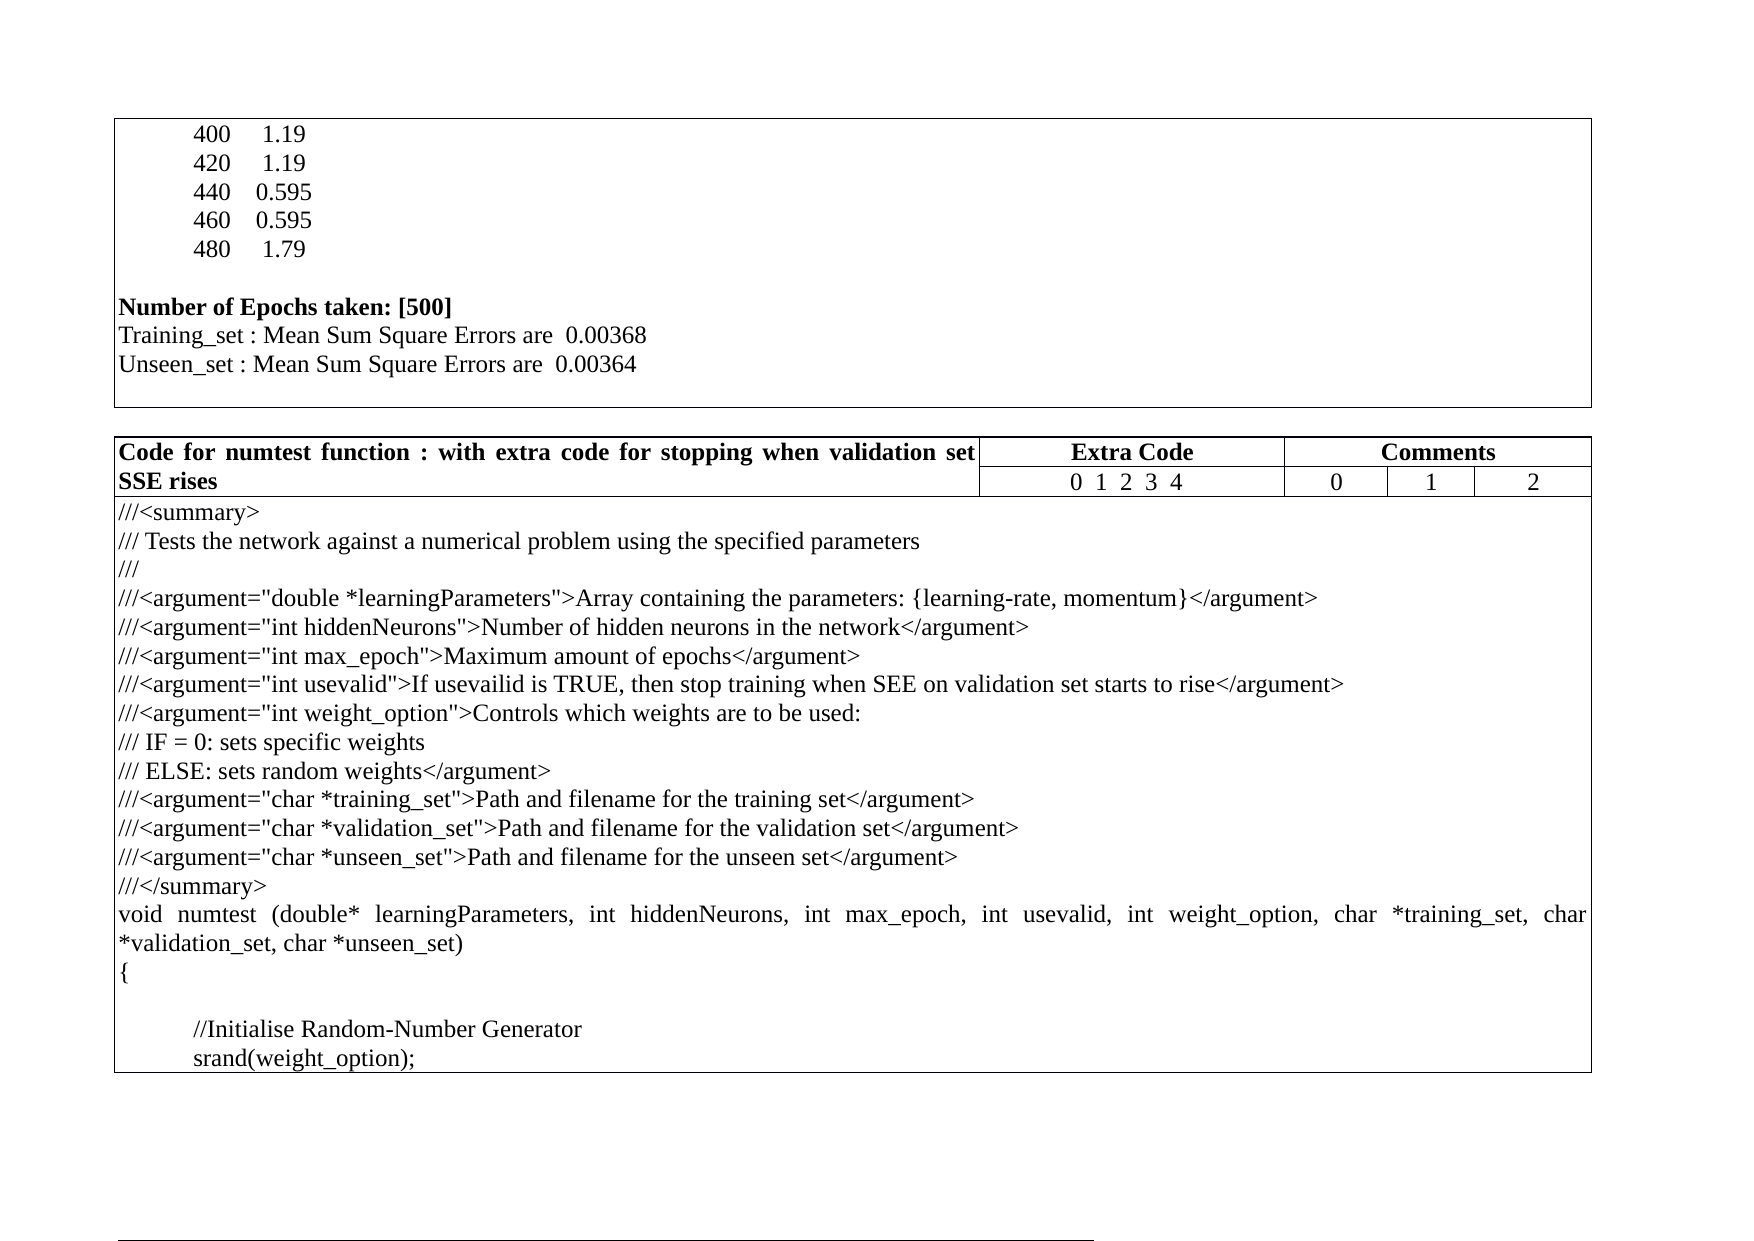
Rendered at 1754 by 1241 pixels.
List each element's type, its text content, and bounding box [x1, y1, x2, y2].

table_cell 0 1 2 3 4 [980, 467, 1284, 496]
table_cell 1 [1388, 467, 1474, 496]
table_cell 2 [1475, 467, 1591, 496]
table_cell 0 [1285, 467, 1387, 496]
table_cell 400 1.19 420 1.19 440 0.595 460 0.595 480 1.79 Number of Epochs taken: [500] Training_set : Mean Sum Square Errors are 0.00368 Unseen_set : Mean Sum Square Errors are 0.00364 [115, 119, 1591, 407]
table_header Comments [1285, 438, 1591, 466]
table_header Extra Code [980, 438, 1284, 466]
table_header Code for numtest function : with extra code for stopping when validation set SSE rises [115, 438, 979, 496]
table_cell ///<summary> /// Tests the network against a numerical problem using the specified parameters /// ///<argument="double *learningParameters">Array containing the parameters: {learning-rate, momentum}</argument> ///<argument="int hiddenNeurons">Number of hidden neurons in the network</argument> ///<argument="int max_epoch">Maximum amount of epochs</argument> ///<argument="int usevalid">If usevailid is TRUE, then stop training when SEE on validation set starts to rise</argument> ///<argument="int weight_option">Controls which weights are to be used: /// IF = 0: sets specific weights /// ELSE: sets random weights</argument> ///<argument="char *training_set">Path and filename for the training set</argument> ///<argument="char *validation_set">Path and filename for the validation set</argument> ///<argument="char *unseen_set">Path and filename for the unseen set</argument> ///</summary> void numtest (double* learningParameters, int hiddenNeurons, int max_epoch, int usevalid, int weight_option, char *training_set, char *validation_set, char *unseen_set) { //Initialise Random-Number Generator srand(weight_option); [115, 497, 1591, 1072]
